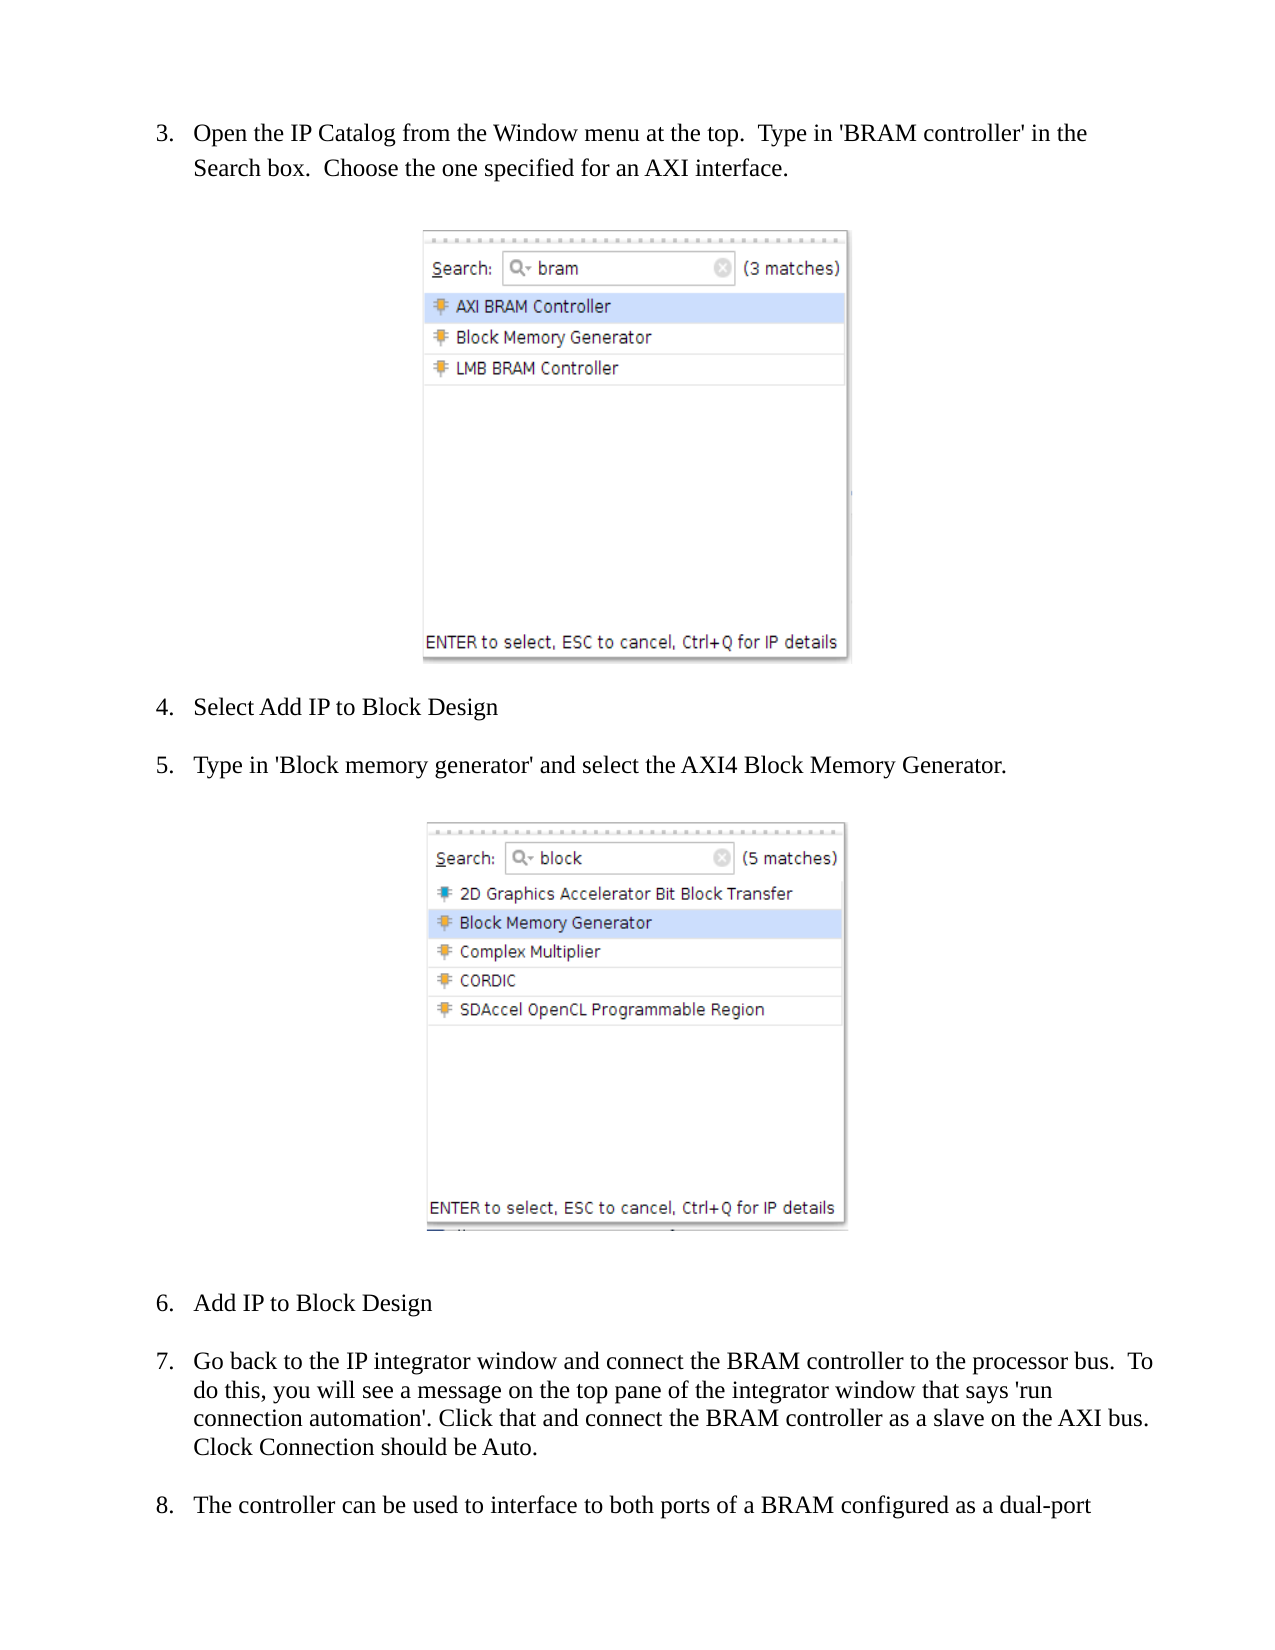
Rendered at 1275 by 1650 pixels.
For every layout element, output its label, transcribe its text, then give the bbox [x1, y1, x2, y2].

list Type in 'Block memory generator' and select the AXI4 Block Memory Generator. [156, 750, 1157, 778]
list Open the IP Catalog from the Window menu at the top. Type in 'BRAM controller' in the Search box. Choose the one specified for an AXI interface. [156, 118, 1157, 181]
picture [426, 822, 849, 1231]
picture [422, 230, 853, 664]
list Go back to the IP integrator window and connect the BRAM controller to the processor bus. To do this, you will see a message on the top pane of the integrator window that says 'run connection automation'. Click that and connect the BRAM controller as a slave on the AXI bus. Clock Connection should be Auto. [156, 1346, 1157, 1461]
list Add IP to Block Design [156, 1288, 1157, 1317]
list The controller can be used to interface to both ports of a BRAM configured as a dual-port [156, 1490, 1157, 1518]
list Select Add IP to Block Design [156, 692, 1157, 721]
